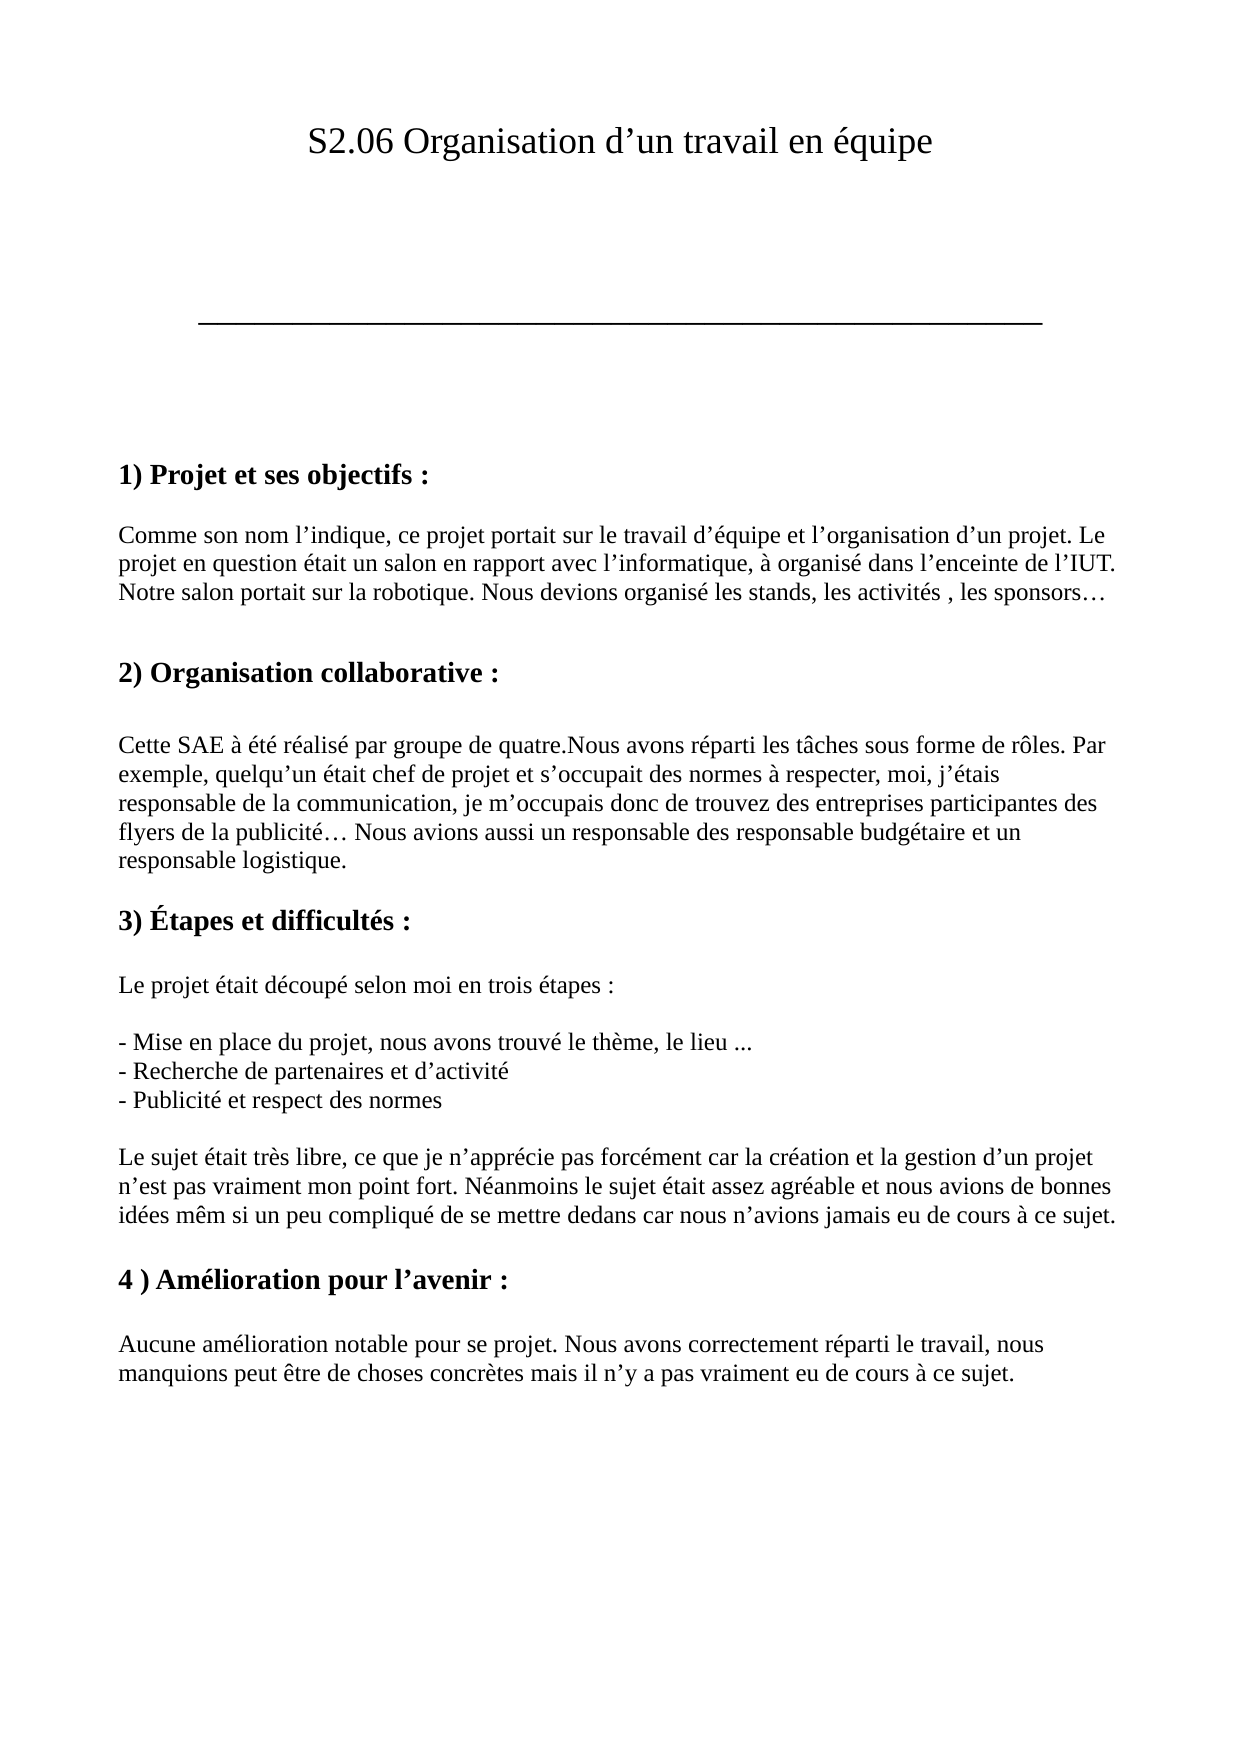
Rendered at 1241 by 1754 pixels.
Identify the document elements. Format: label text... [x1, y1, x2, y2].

text - Recherche de partenaires et d’activité [118, 1056, 1122, 1085]
text Cette SAE à été réalisé par groupe de quatre.Nous avons réparti les tâches sous forme de rôles. Par exemple, quelqu’un était chef de projet et s’occupait des normes à respecter, moi, j’étais responsable de la communication, je m’occupais donc de trouvez des entreprises participantes des flyers de la publicité… Nous avions aussi un responsable des responsable budgétaire et un responsable logistique. [118, 730, 1122, 874]
text - Mise en place du projet, nous avons trouvé le thème, le lieu ... [118, 1027, 1122, 1056]
text Aucune amélioration notable pour se projet. Nous avons correctement réparti le travail, nous manquions peut être de choses concrètes mais il n’y a pas vraiment eu de cours à ce sujet. [118, 1329, 1122, 1387]
text 4 ) Amélioration pour l’avenir : [118, 1262, 1122, 1296]
text S2.06 Organisation d’un travail en équipe [118, 118, 1122, 161]
text 1) Projet et ses objectifs : [118, 457, 1122, 491]
subtitle 2) Organisation collaborative : [118, 656, 1122, 689]
text _____________________________________________ [118, 285, 1122, 328]
text Comme son nom l’indique, ce projet portait sur le travail d’équipe et l’organisation d’un projet. Le projet en question était un salon en rapport avec l’informatique, à organisé dans l’enceinte de l’IUT. Notre salon portait sur la robotique. Nous devions organisé les stands, les activités , les sponsors… [118, 520, 1122, 606]
text Le sujet était très libre, ce que je n’apprécie pas forcément car la création et la gestion d’un projet n’est pas vraiment mon point fort. Néanmoins le sujet était assez agréable et nous avions de bonnes idées mêm si un peu compliqué de se mettre dedans car nous n’avions jamais eu de cours à ce sujet. [118, 1142, 1122, 1229]
text Le projet était découpé selon moi en trois étapes : [118, 970, 1122, 999]
text - Publicité et respect des normes [118, 1085, 1122, 1114]
text 3) Étapes et difficultés : [118, 903, 1122, 936]
